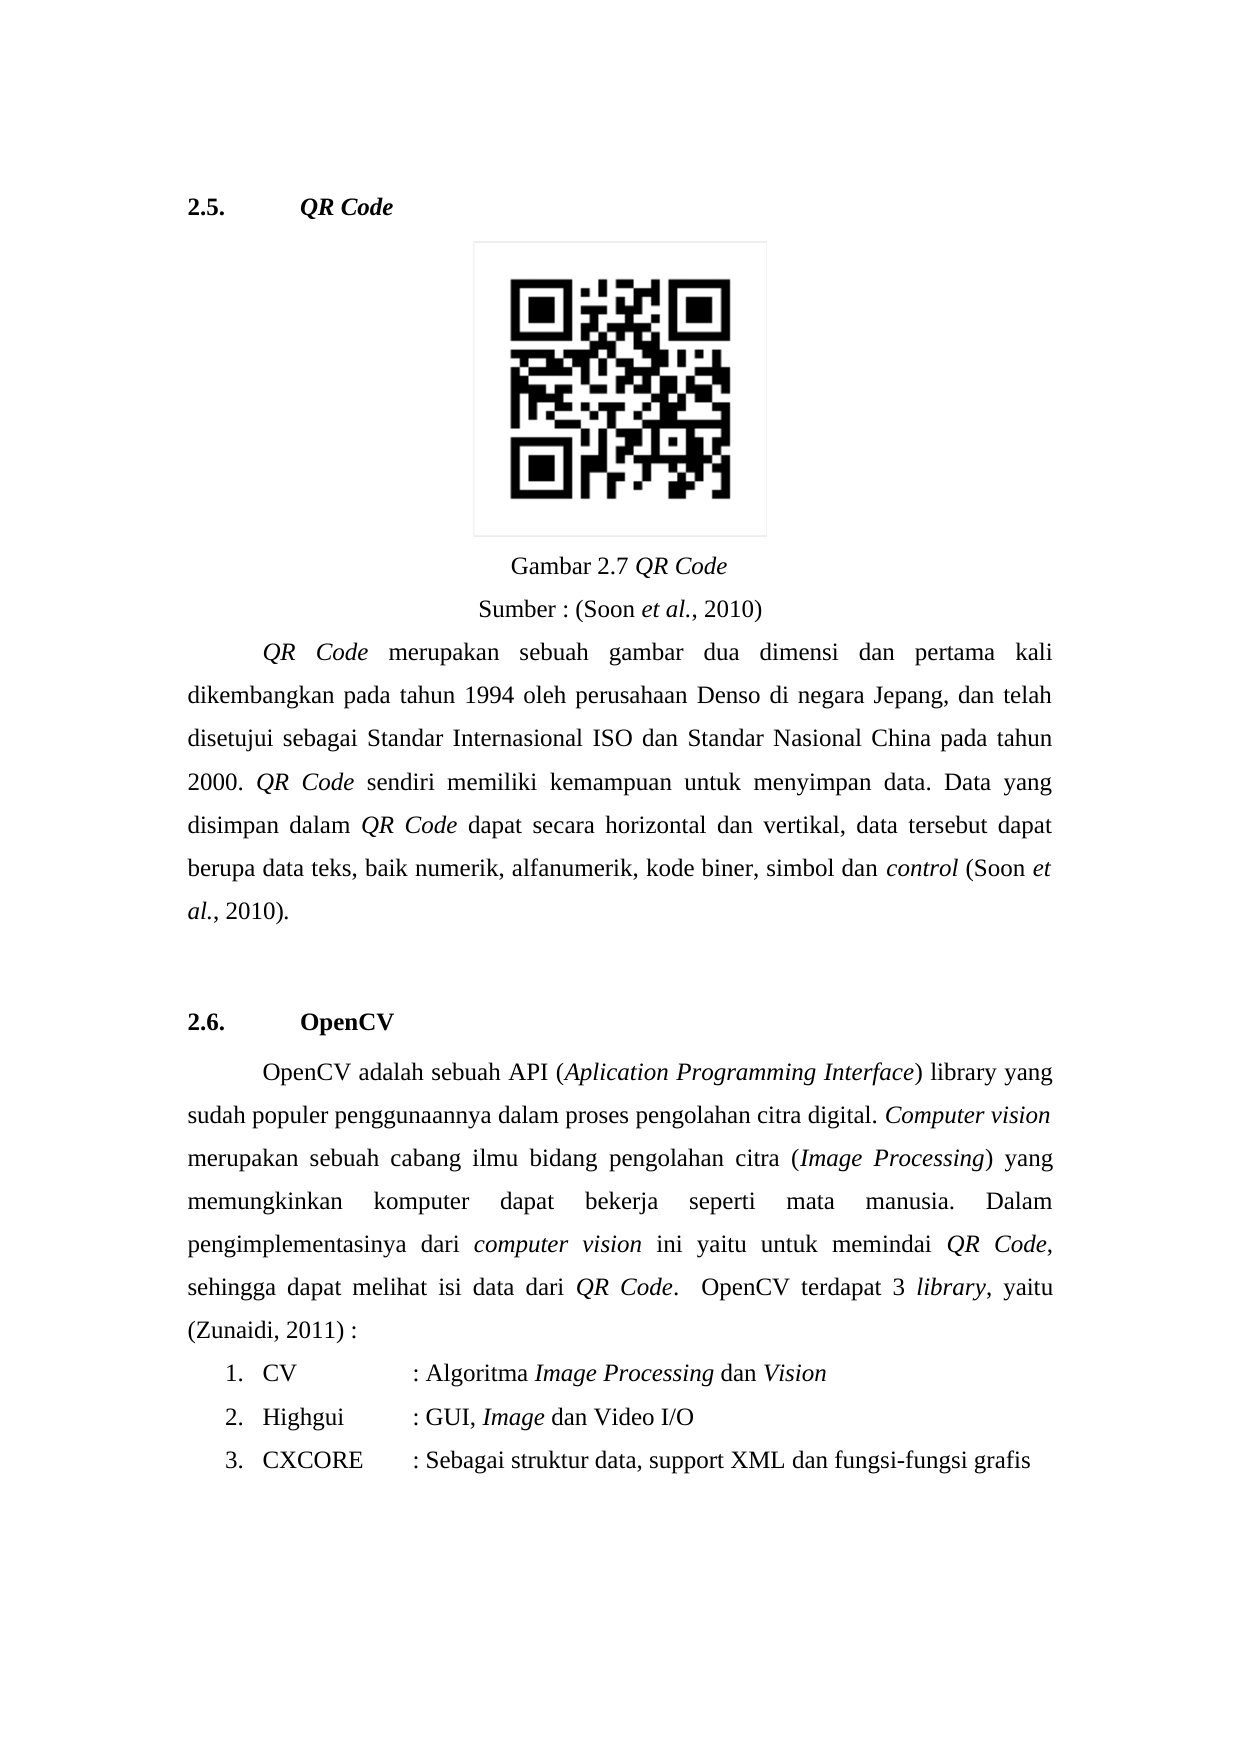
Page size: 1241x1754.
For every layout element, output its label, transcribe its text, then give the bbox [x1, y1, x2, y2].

list CV : Algoritma Image Processing dan Vision [225, 1358, 1053, 1387]
subtitle OpenCV [187, 1007, 1053, 1036]
text QR Code merupakan sebuah gambar dua dimensi dan pertama kali dikembangkan pada tahun 1994 oleh perusahaan Denso di negara Jepang, dan telah disetujui sebagai Standar Internasional ISO dan Standar Nasional China pada tahun 2000. QR Code sendiri memiliki kemampuan untuk menyimpan data. Data yang disimpan dalam QR Code dapat secara horizontal dan vertikal, data tersebut dapat berupa data teks, baik numerik, alfanumerik, kode biner, simbol dan control (Soon et al., 2010). [187, 637, 1053, 925]
picture [473, 241, 767, 537]
text OpenCV adalah sebuah API (Aplication Programming Interface) library yang sudah populer penggunaannya dalam proses pengolahan citra digital. Computer vision merupakan sebuah cabang ilmu bidang pengolahan citra (Image Processing) yang memungkinkan komputer dapat bekerja seperti mata manusia. Dalam pengimplementasinya dari computer vision ini yaitu untuk memindai QR Code, sehingga dapat melihat isi data dari QR Code. OpenCV terdapat 3 library, yaitu (Zunaidi, 2011) : [187, 1057, 1053, 1344]
text Gambar 2.7 QR Code [187, 551, 1053, 580]
list CXCORE : Sebagai struktur data, support XML dan fungsi-fungsi grafis [225, 1445, 1053, 1473]
subtitle QR Code [187, 192, 1053, 221]
list Highgui : GUI, Image dan Video I/O [225, 1402, 1053, 1430]
text Sumber : (Soon et al., 2010) [187, 594, 1053, 623]
